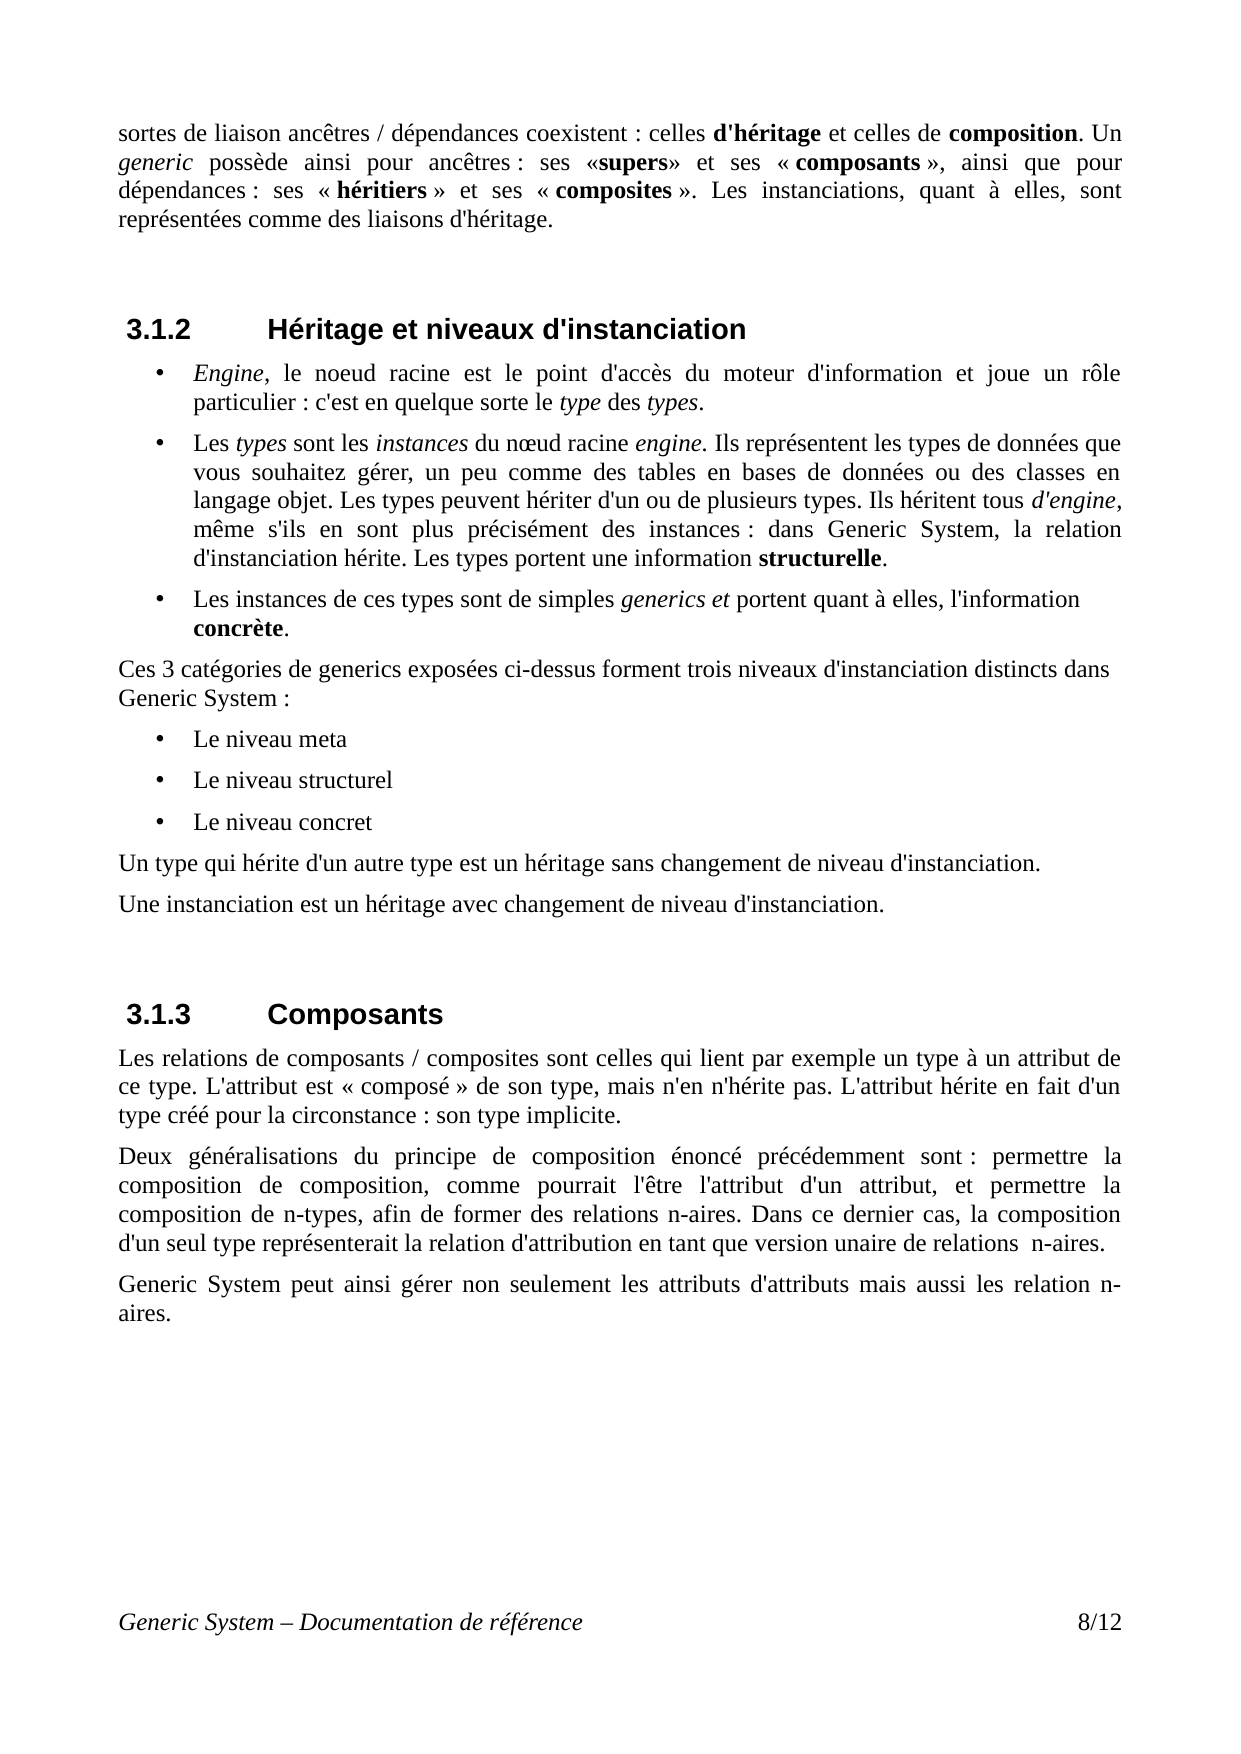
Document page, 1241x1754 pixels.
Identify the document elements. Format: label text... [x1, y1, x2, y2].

list Les types sont les instances du nœud racine engine. Ils représentent les types de données que vous souhaitez gérer, un peu comme des tables en bases de données ou des classes en langage objet. Les types peuvent hériter d'un ou de plusieurs types. Ils héritent tous d'engine, même s'ils en sont plus précisément des instances : dans Generic System, la relation d'instanciation hérite. Les types portent une information structurelle. [156, 428, 1122, 572]
list Le niveau concret [156, 807, 1122, 835]
list Engine, le noeud racine est le point d'accès du moteur d'information et joue un rôle particulier : c'est en quelque sorte le type des types. [156, 358, 1122, 415]
text Generic System peut ainsi gérer non seulement les attributs d'attributs mais aussi les relation n-aires. [118, 1269, 1122, 1326]
text Un type qui hérite d'un autre type est un héritage sans changement de niveau d'instanciation. [118, 848, 1122, 877]
text Deux généralisations du principe de composition énoncé précédemment sont : permettre la composition de composition, comme pourrait l'être l'attribut d'un attribut, et permettre la composition de n-types, afin de former des relations n-aires. Dans ce dernier cas, la composition d'un seul type représenterait la relation d'attribution en tant que version unaire de relations n-aires. [118, 1141, 1122, 1256]
text Ces 3 catégories de generics exposées ci-dessus forment trois niveaux d'instanciation distincts dans Generic System : [118, 654, 1122, 712]
list Le niveau structurel [156, 765, 1122, 794]
list Le niveau meta [156, 724, 1122, 753]
subtitle Héritage et niveaux d'instanciation [118, 312, 1122, 345]
list Les instances de ces types sont de simples generics et portent quant à elles, l'information concrète. [156, 584, 1122, 642]
subtitle Composants [118, 997, 1122, 1030]
text sortes de liaison ancêtres / dépendances coexistent : celles d'héritage et celles de composition. Un generic possède ainsi pour ancêtres : ses «supers» et ses « composants », ainsi que pour dépendances : ses « héritiers » et ses « composites ». Les instanciations, quant à elles, sont représentées comme des liaisons d'héritage. [118, 118, 1122, 233]
text Une instanciation est un héritage avec changement de niveau d'instanciation. [118, 889, 1122, 918]
text Les relations de composants / composites sont celles qui lient par exemple un type à un attribut de ce type. L'attribut est « composé » de son type, mais n'en n'hérite pas. L'attribut hérite en fait d'un type créé pour la circonstance : son type implicite. [118, 1043, 1122, 1129]
